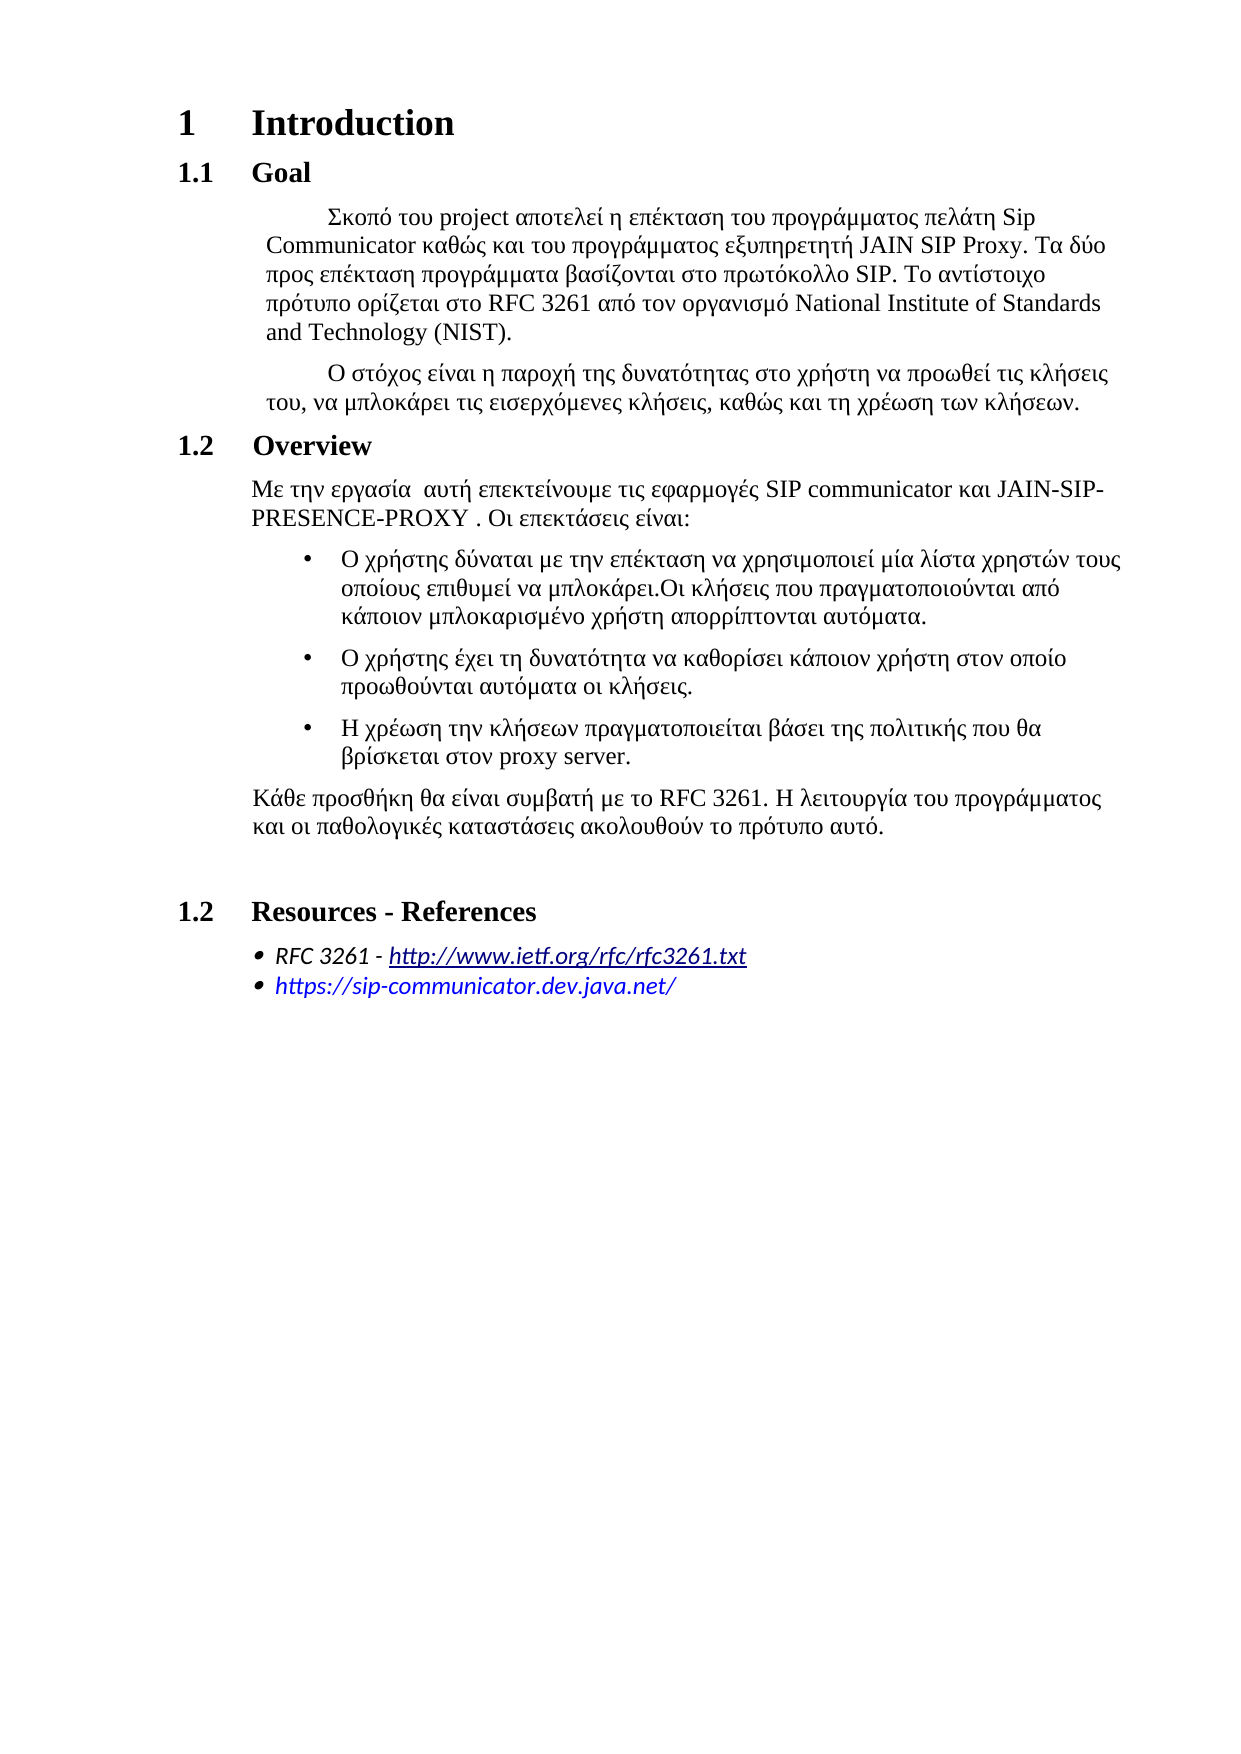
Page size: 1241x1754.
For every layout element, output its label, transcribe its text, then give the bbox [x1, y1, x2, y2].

subtitle Goal [177, 156, 1122, 189]
text RFC 3261 - http://www.ietf.org/rfc/rfc3261.txt https://sip-communicator.dev.java.net/ [252, 940, 1122, 1001]
text Με την εργασία αυτή επεκτείνουμε τις εφαρμογές SIP communicator και JAIN-SIP-PRESENCE-PROXY . Οι επεκτάσεις είναι: [251, 474, 1122, 531]
text Κάθε προσθήκη θα είναι συμβατή με το RFC 3261. H λειτουργία του προγράμματος και οι παθολογικές καταστάσεις ακολουθούν το πρότυπο αυτό. [252, 783, 1122, 840]
list Ο χρήστης δύναται με την επέκταση να χρησιμοποιεί μία λίστα χρηστών τους οποίους επιθυμεί να μπλοκάρει.Οι κλήσεις που πραγματοποιούνται από κάποιον μπλοκαρισμένο χρήστη απορρίπτονται αυτόματα. [303, 544, 1122, 630]
list Ο χρήστης έχει τη δυνατότητα να καθορίσει κάποιον χρήστη στον οποίο προωθούνται αυτόματα οι κλήσεις. [303, 643, 1122, 700]
text Σκοπό του project αποτελεί η επέκταση του προγράμματος πελάτη Sip Communicator καθώς και του προγράμματος εξυπηρετητή JAIN SIP Proxy. Τα δύο προς επέκταση προγράμματα βασίζονται στο πρωτόκολλο SIP. Το αντίστοιχο πρότυπο ορίζεται στο RFC 3261 από τον οργανισμό National Institute of Standards and Technology (NIST). [266, 202, 1122, 345]
text Ο στόχος είναι η παροχή της δυνατότητας στο χρήστη να προωθεί τις κλήσεις του, να μπλοκάρει τις εισερχόμενες κλήσεις, καθώς και τη χρέωση των κλήσεων. [266, 358, 1122, 415]
subtitle Introduction [177, 100, 1122, 143]
text 1.2 Overview [177, 428, 1122, 461]
subtitle Resources - References [177, 894, 1122, 927]
list Η χρέωση την κλήσεων πραγματοποιείται βάσει της πολιτικής που θα βρίσκεται στον proxy server. [303, 713, 1122, 770]
